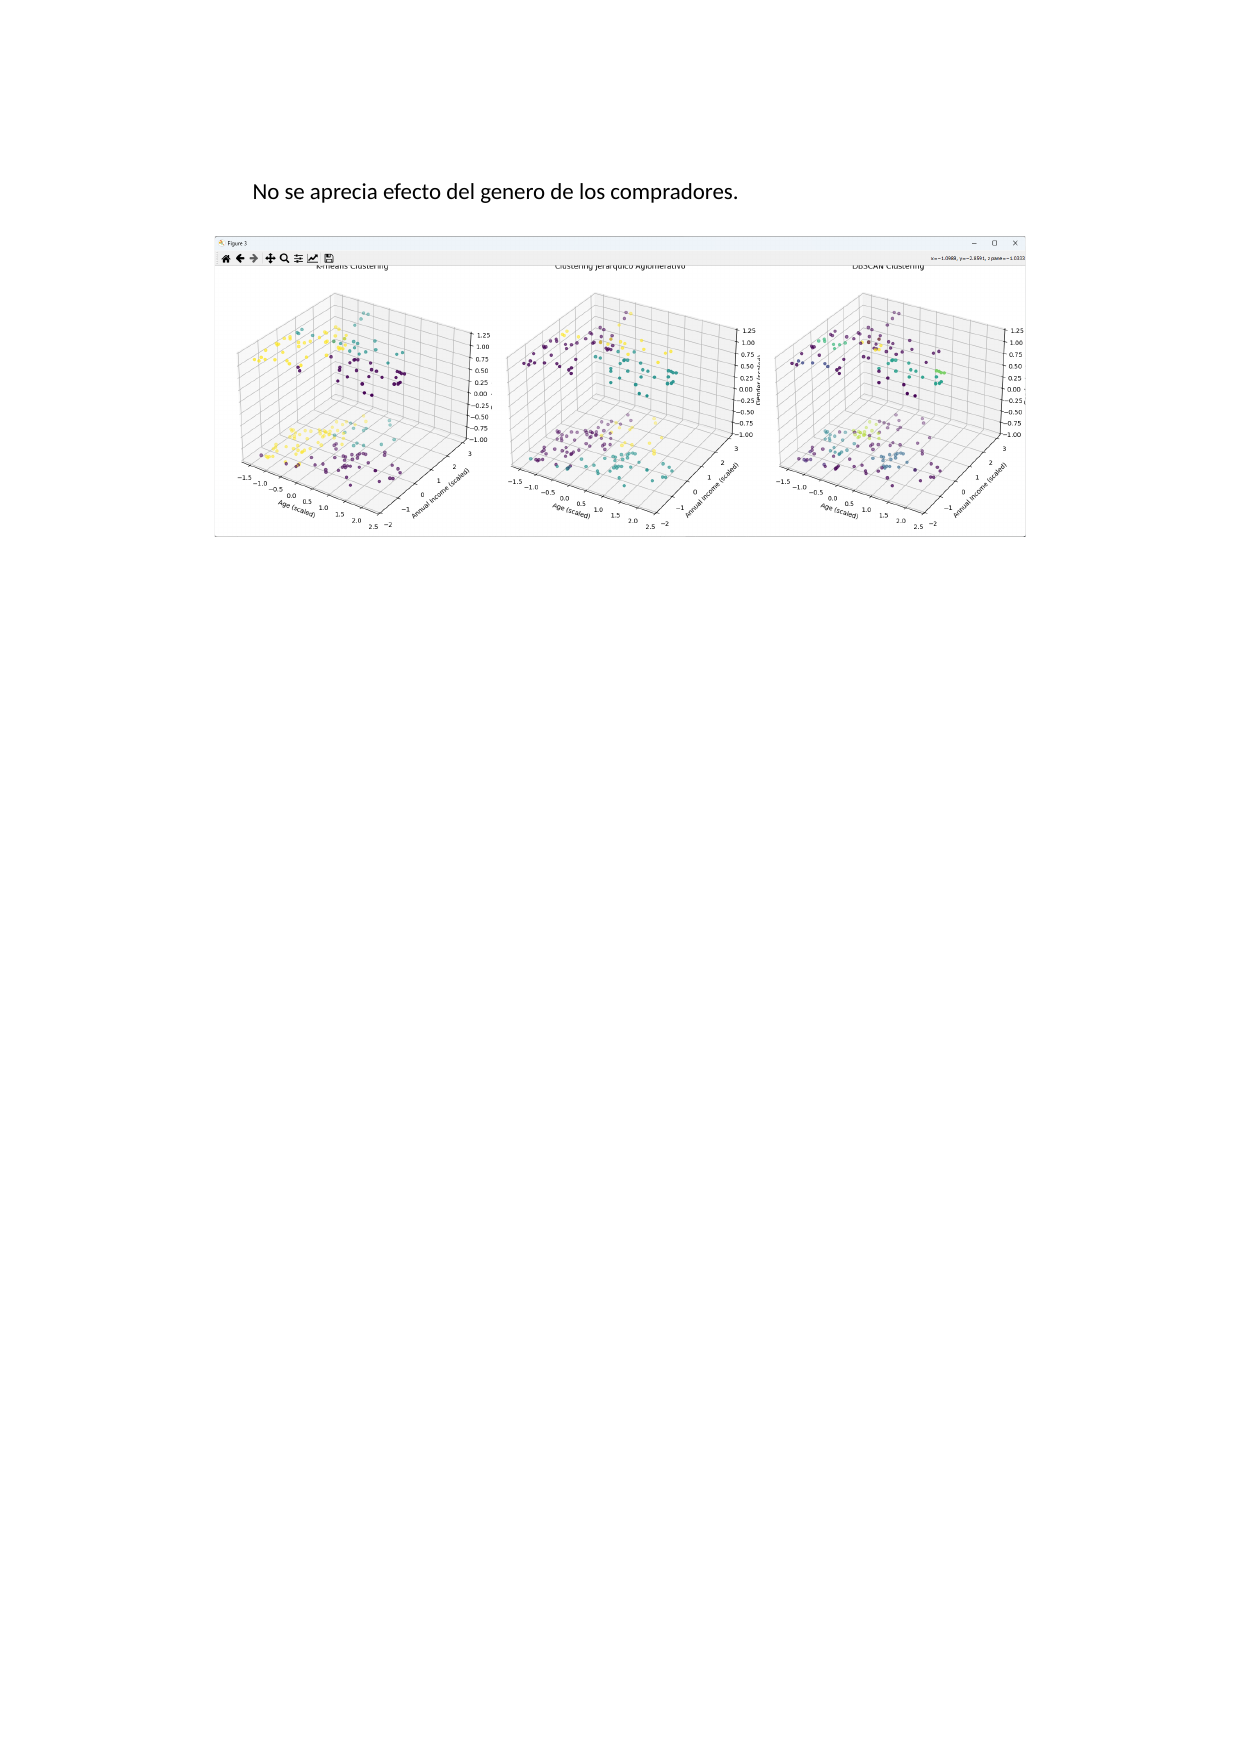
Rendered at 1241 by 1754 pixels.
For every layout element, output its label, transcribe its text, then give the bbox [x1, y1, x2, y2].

picture [214, 236, 1026, 537]
list No se aprecia efecto del genero de los compradores. [252, 177, 1063, 205]
